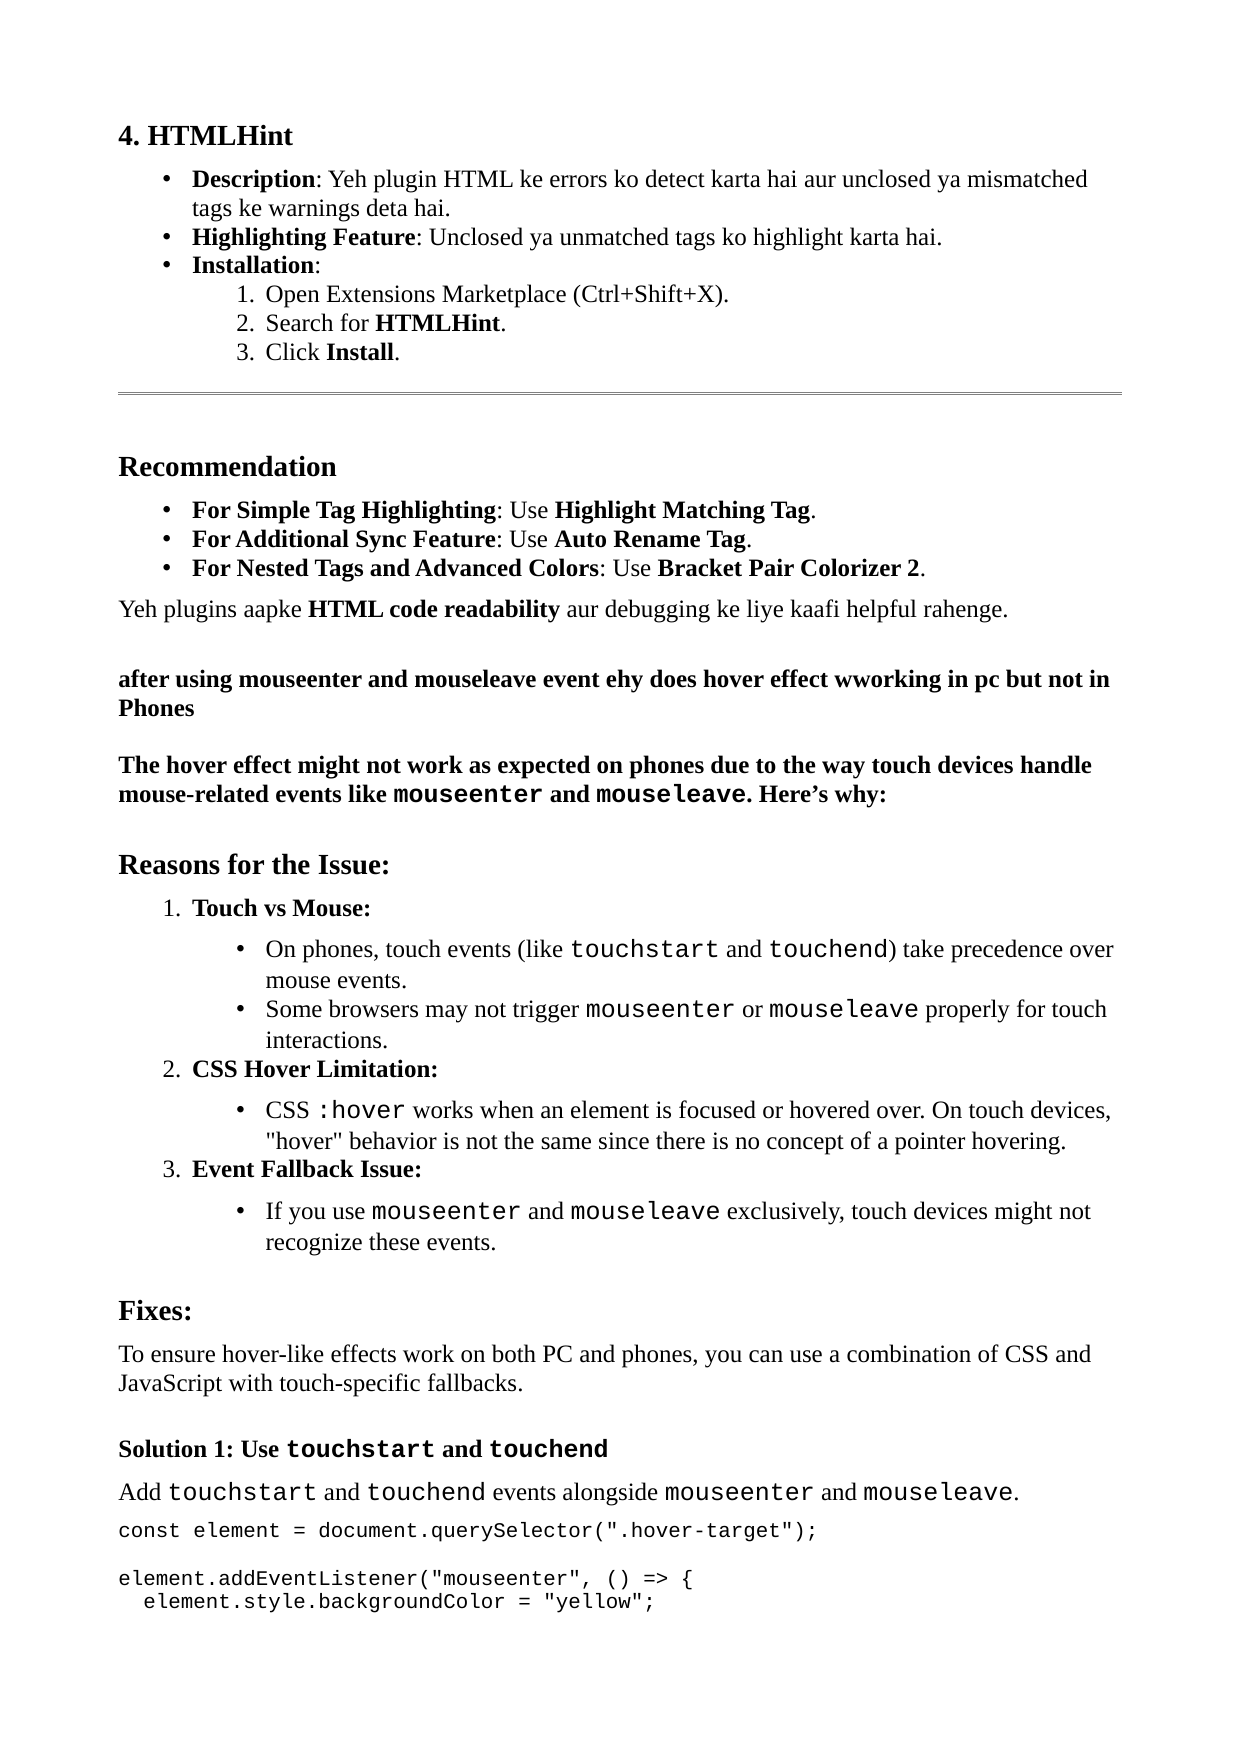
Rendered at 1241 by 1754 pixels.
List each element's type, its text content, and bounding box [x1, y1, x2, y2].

text The hover effect might not work as expected on phones due to the way touch devices handle mouse-related events like mouseenter and mouseleave. Here’s why: [118, 750, 1122, 810]
list Event Fallback Issue: [162, 1154, 1122, 1183]
list Description: Yeh plugin HTML ke errors ko detect karta hai aur unclosed ya mismatched tags ke warnings deta hai. [162, 164, 1122, 222]
list CSS Hover Limitation: [162, 1054, 1122, 1082]
subtitle 4. HTMLHint [118, 118, 1122, 152]
list Click Install. [236, 337, 1122, 365]
list If you use mouseenter and mouseleave exclusively, touch devices might not recognize these events. [236, 1196, 1122, 1255]
list Installation: [162, 250, 1122, 279]
subtitle Fixes: [118, 1293, 1122, 1326]
subtitle Solution 1: Use touchstart and touchend [118, 1434, 1122, 1465]
list For Nested Tags and Advanced Colors: Use Bracket Pair Colorizer 2. [162, 553, 1122, 581]
text after using mouseenter and mouseleave event ehy does hover effect wworking in pc but not in Phones [118, 664, 1122, 721]
text element.addEventListener("mouseenter", () => { [118, 1568, 1122, 1591]
text const element = document.querySelector(".hover-target"); [118, 1521, 1122, 1544]
text Yeh plugins aapke HTML code readability aur debugging ke liye kaafi helpful rahenge. [118, 594, 1122, 623]
list For Simple Tag Highlighting: Use Highlight Matching Tag. [162, 495, 1122, 524]
list Touch vs Mouse: [162, 893, 1122, 922]
list CSS :hover works when an element is focused or hovered over. On touch devices, "hover" behavior is not the same since there is no concept of a pointer hovering. [236, 1095, 1122, 1154]
subtitle Recommendation [118, 449, 1122, 483]
subtitle Reasons for the Issue: [118, 847, 1122, 881]
text Add touchstart and touchend events alongside mouseenter and mouseleave. [118, 1477, 1122, 1508]
list On phones, touch events (like touchstart and touchend) take precedence over mouse events. [236, 934, 1122, 994]
list Highlighting Feature: Unclosed ya unmatched tags ko highlight karta hai. [162, 222, 1122, 250]
text To ensure hover-like effects work on both PC and phones, you can use a combination of CSS and JavaScript with touch-specific fallbacks. [118, 1339, 1122, 1396]
list Open Extensions Marketplace (Ctrl+Shift+X). [236, 279, 1122, 308]
list For Additional Sync Feature: Use Auto Rename Tag. [162, 524, 1122, 553]
list Some browsers may not trigger mouseenter or mouseleave properly for touch interactions. [236, 994, 1122, 1054]
text element.style.backgroundColor = "yellow"; [118, 1591, 1122, 1615]
list Search for HTMLHint. [236, 308, 1122, 337]
